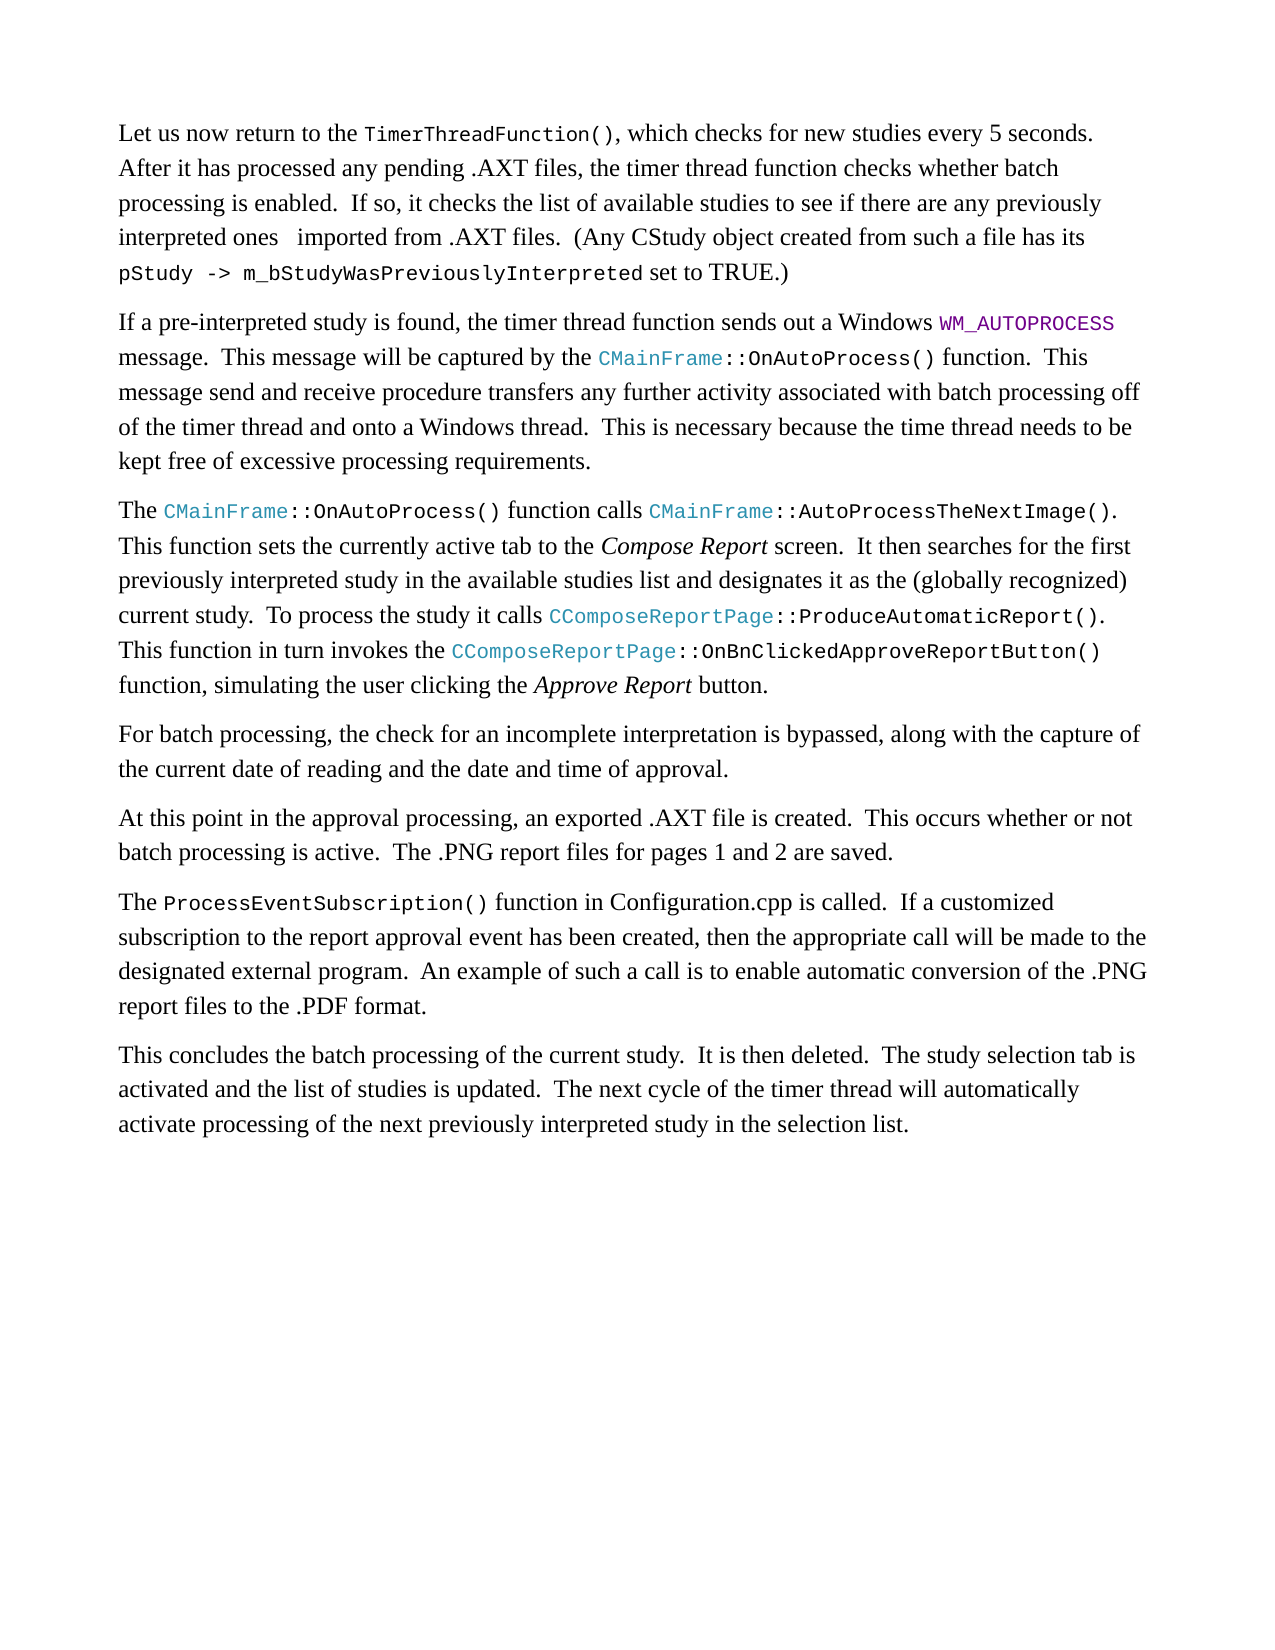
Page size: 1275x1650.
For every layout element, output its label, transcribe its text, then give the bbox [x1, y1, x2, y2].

text At this point in the approval processing, an exported .AXT file is created. This occurs whether or not batch processing is active. The .PNG report files for pages 1 and 2 are saved. [118, 803, 1157, 866]
text Let us now return to the TimerThreadFunction(), which checks for new studies every 5 seconds. After it has processed any pending .AXT files, the timer thread function checks whether batch processing is enabled. If so, it checks the list of available studies to see if there are any previously interpreted ones imported from .AXT files. (Any CStudy object created from such a file has its pStudy -> m_bStudyWasPreviouslyInterpreted set to TRUE.) [118, 118, 1157, 286]
text The CMainFrame::OnAutoProcess() function calls CMainFrame::AutoProcessTheNextImage(). This function sets the currently active tab to the Compose Report screen. It then searches for the first previously interpreted study in the available studies list and designates it as the (globally recognized) current study. To process the study it calls CComposeReportPage::ProduceAutomaticReport(). This function in turn invokes the CComposeReportPage::OnBnClickedApproveReportButton() function, simulating the user clicking the Approve Report button. [118, 496, 1157, 699]
text For batch processing, the check for an incomplete interpretation is bypassed, along with the capture of the current date of reading and the date and time of approval. [118, 719, 1157, 783]
text The ProcessEventSubscription() function in Configuration.cpp is called. If a customized subscription to the report approval event has been created, then the appropriate call will be made to the designated external program. An example of such a call is to enable automatic conversion of the .PNG report files to the .PDF format. [118, 887, 1157, 1019]
text If a pre-interpreted study is found, the timer thread function sends out a Windows WM_AUTOPROCESS message. This message will be captured by the CMainFrame::OnAutoProcess() function. This message send and receive procedure transfers any further activity associated with batch processing off of the timer thread and onto a Windows thread. This is necessary because the time thread needs to be kept free of excessive processing requirements. [118, 307, 1157, 475]
text This concludes the batch processing of the current study. It is then deleted. The study selection tab is activated and the list of studies is updated. The next cycle of the timer thread will automatically activate processing of the next previously interpreted study in the selection list. [118, 1040, 1157, 1138]
